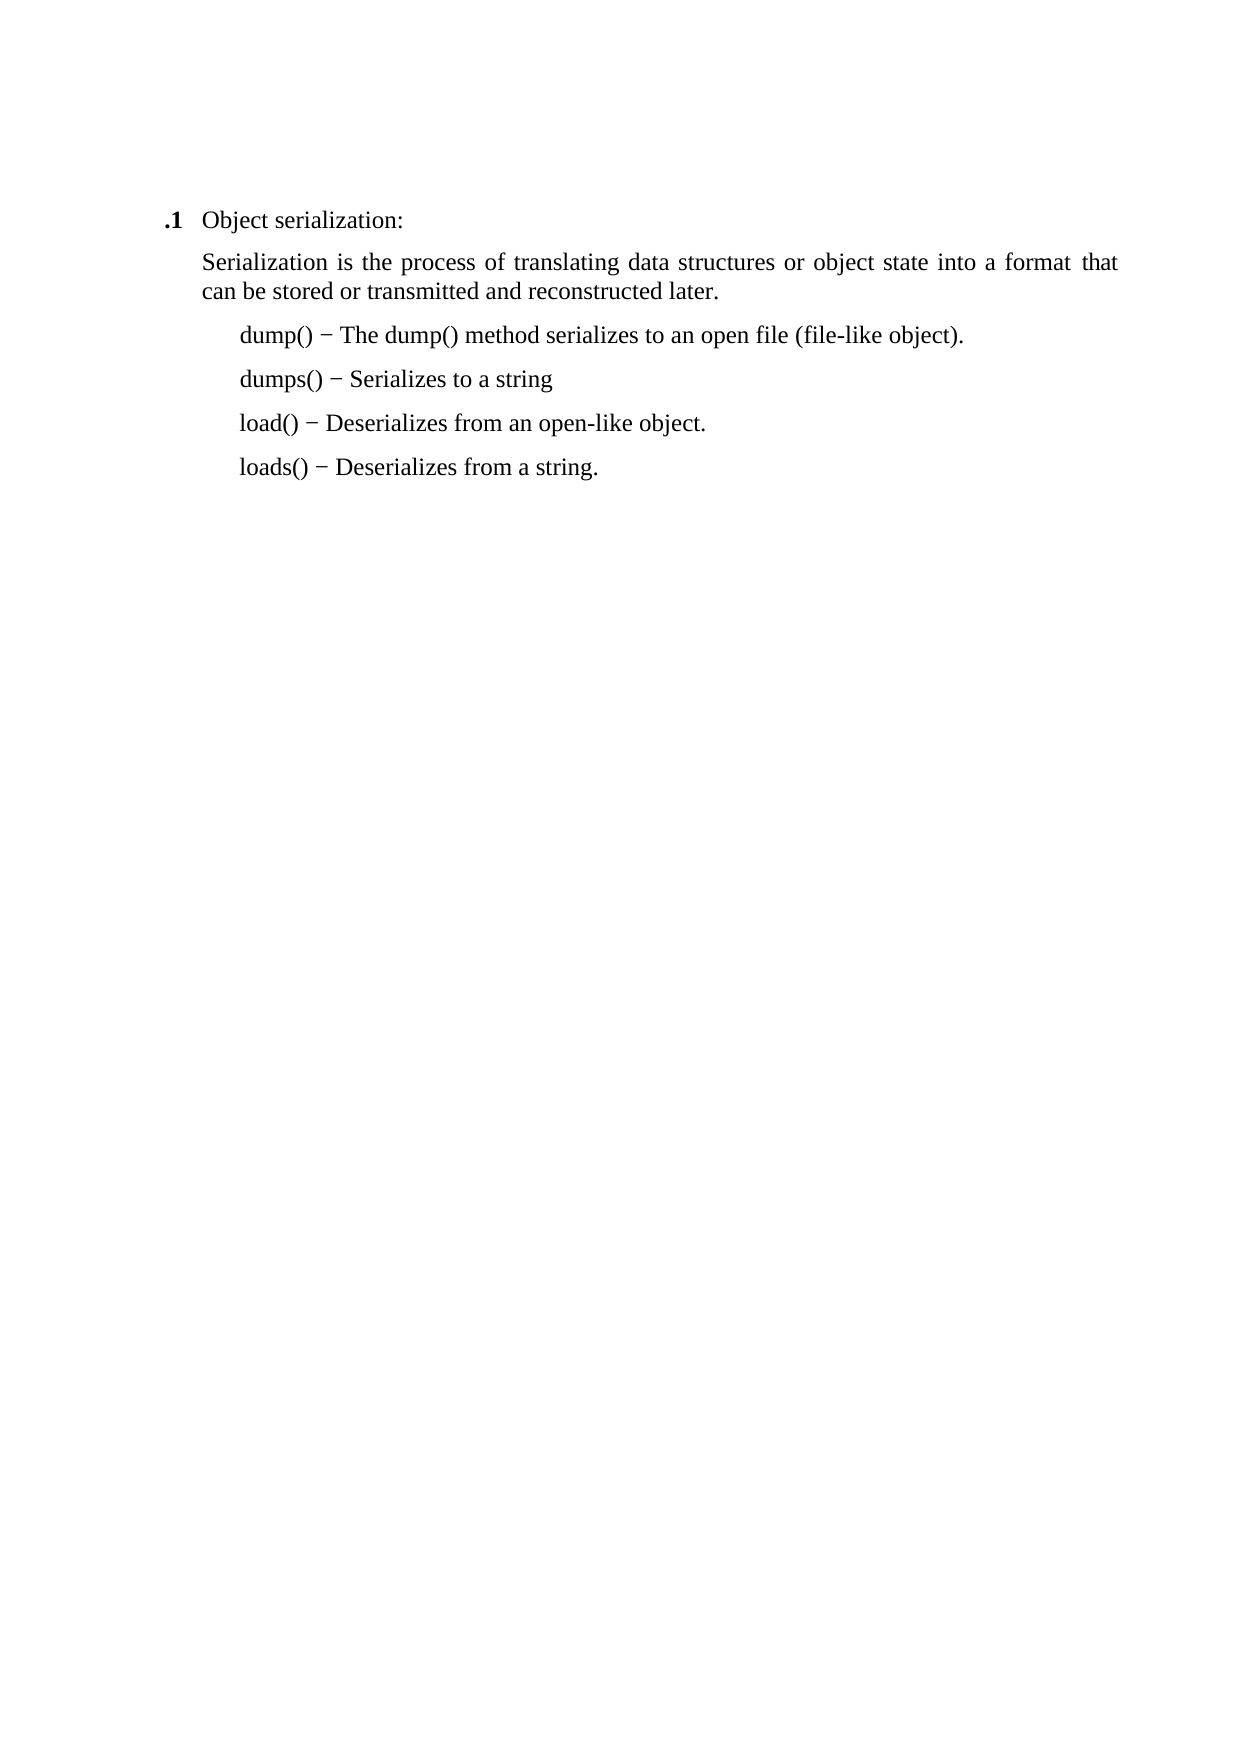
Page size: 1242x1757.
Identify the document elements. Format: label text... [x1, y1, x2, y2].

text dumps() − Serializes to a string [164, 364, 1158, 393]
text loads() − Deserializes from a string. [202, 452, 1158, 481]
text dump() − The dump() method serializes to an open file (file-like object). [202, 320, 1158, 349]
list Object serialization: [164, 205, 1158, 233]
text load() − Deserializes from an open-like object. [202, 408, 1158, 437]
text Serialization is the process of translating data structures or object state into a format that can be stored or transmitted and reconstructed later. [202, 247, 1118, 305]
